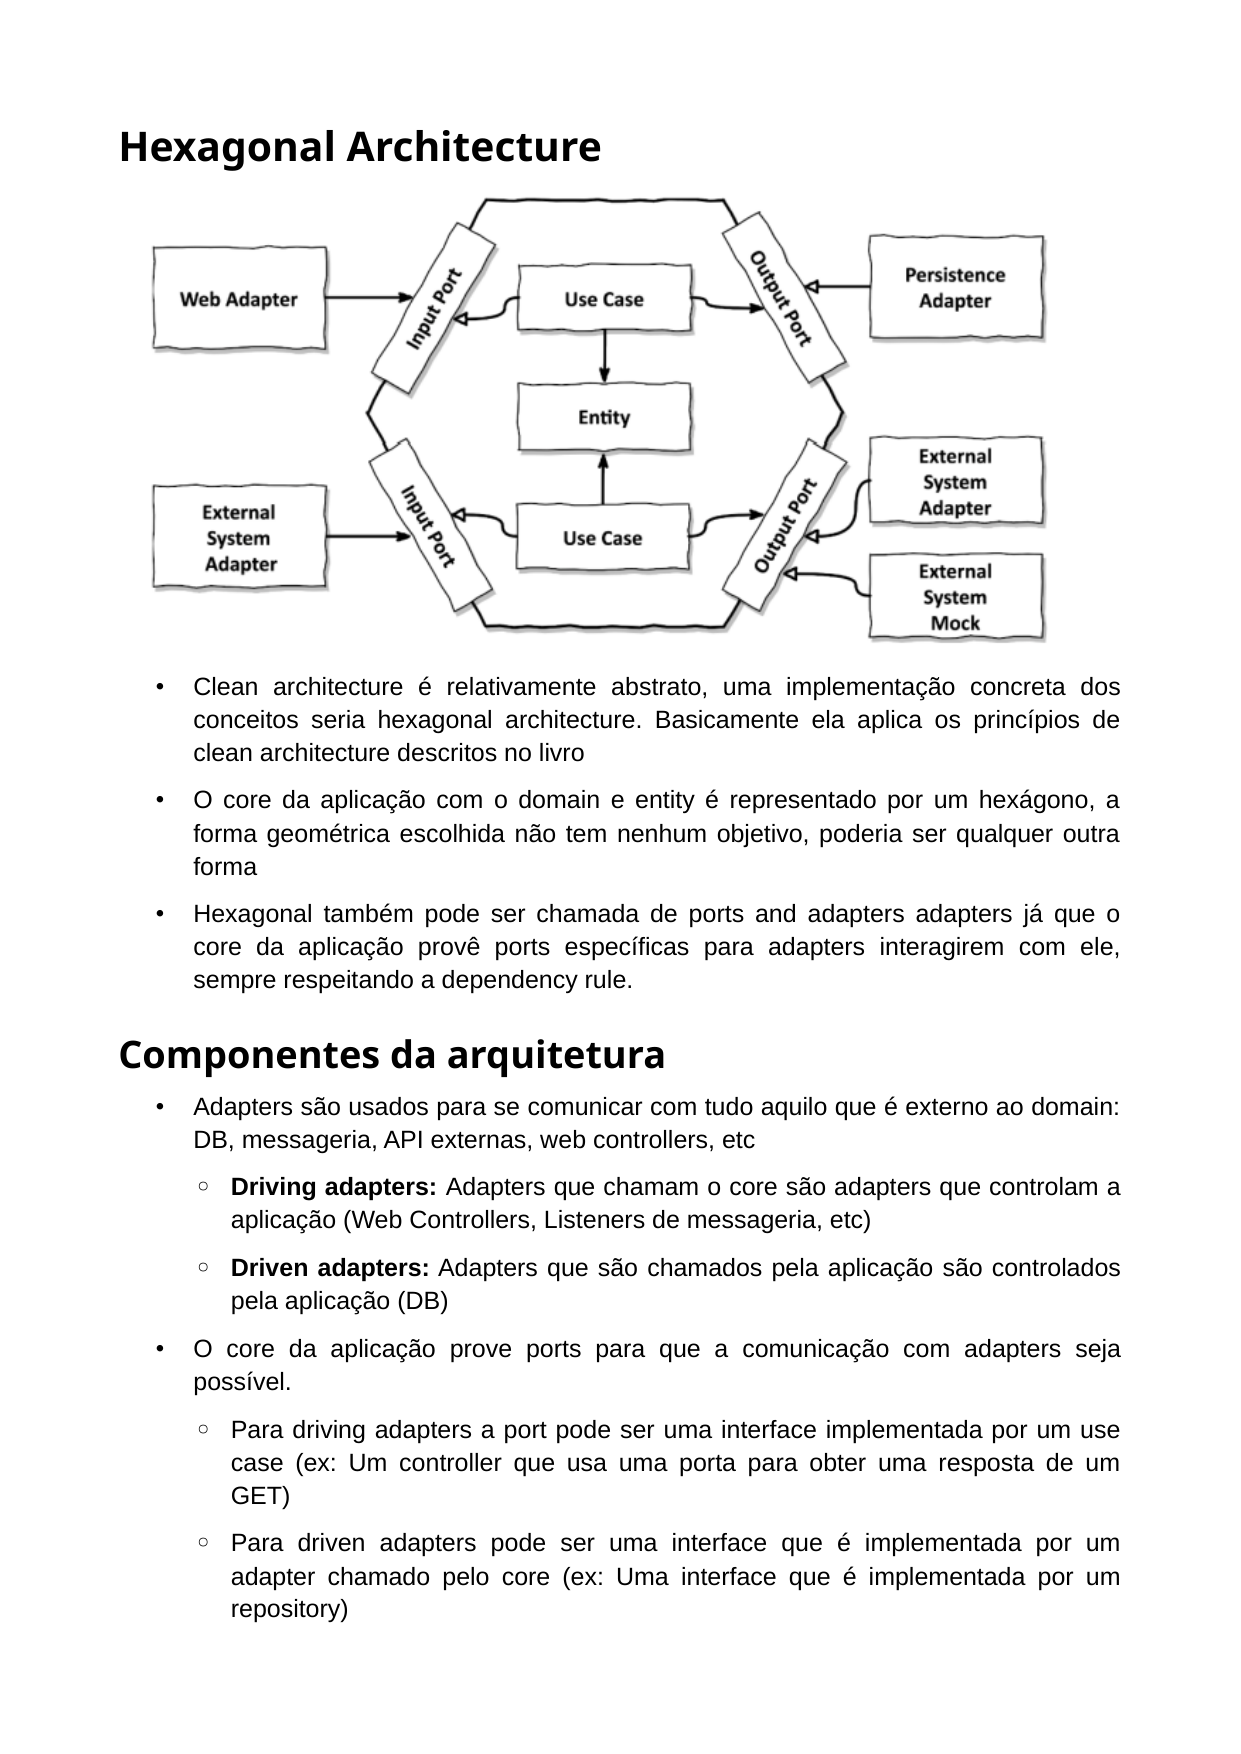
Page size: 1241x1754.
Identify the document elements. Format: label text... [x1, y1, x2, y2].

subtitle Hexagonal Architecture [118, 118, 1122, 174]
list Clean architecture é relativamente abstrato, uma implementação concreta dos conceitos seria hexagonal architecture. Basicamente ela aplica os princípios de clean architecture descritos no livro [156, 672, 1122, 767]
list O core da aplicação prove ports para que a comunicação com adapters seja possível. [156, 1334, 1122, 1396]
subtitle Componentes da arquitetura [118, 1027, 1122, 1079]
list O core da aplicação com o domain e entity é representado por um hexágono, a forma geométrica escolhida não tem nenhum objetivo, poderia ser qualquer outra forma [156, 785, 1122, 880]
list Para driven adapters pode ser uma interface que é implementada por um adapter chamado pelo core (ex: Uma interface que é implementada por um repository) [193, 1528, 1122, 1623]
list Para driving adapters a port pode ser uma interface implementada por um use case (ex: Um controller que usa uma porta para obter uma resposta de um GET) [193, 1414, 1122, 1509]
list Driving adapters: Adapters que chamam o core são adapters que controlam a aplicação (Web Controllers, Listeners de messageria, etc) [193, 1172, 1122, 1234]
list Driven adapters: Adapters que são chamados pela aplicação são controlados pela aplicação (DB) [193, 1253, 1122, 1315]
list Hexagonal também pode ser chamada de ports and adapters adapters já que o core da aplicação provê ports específicas para adapters interagirem com ele, sempre respeitando a dependency rule. [156, 899, 1122, 994]
picture [118, 186, 1123, 653]
list Adapters são usados para se comunicar com tudo aquilo que é externo ao domain: DB, messageria, API externas, web controllers, etc [156, 1092, 1122, 1153]
